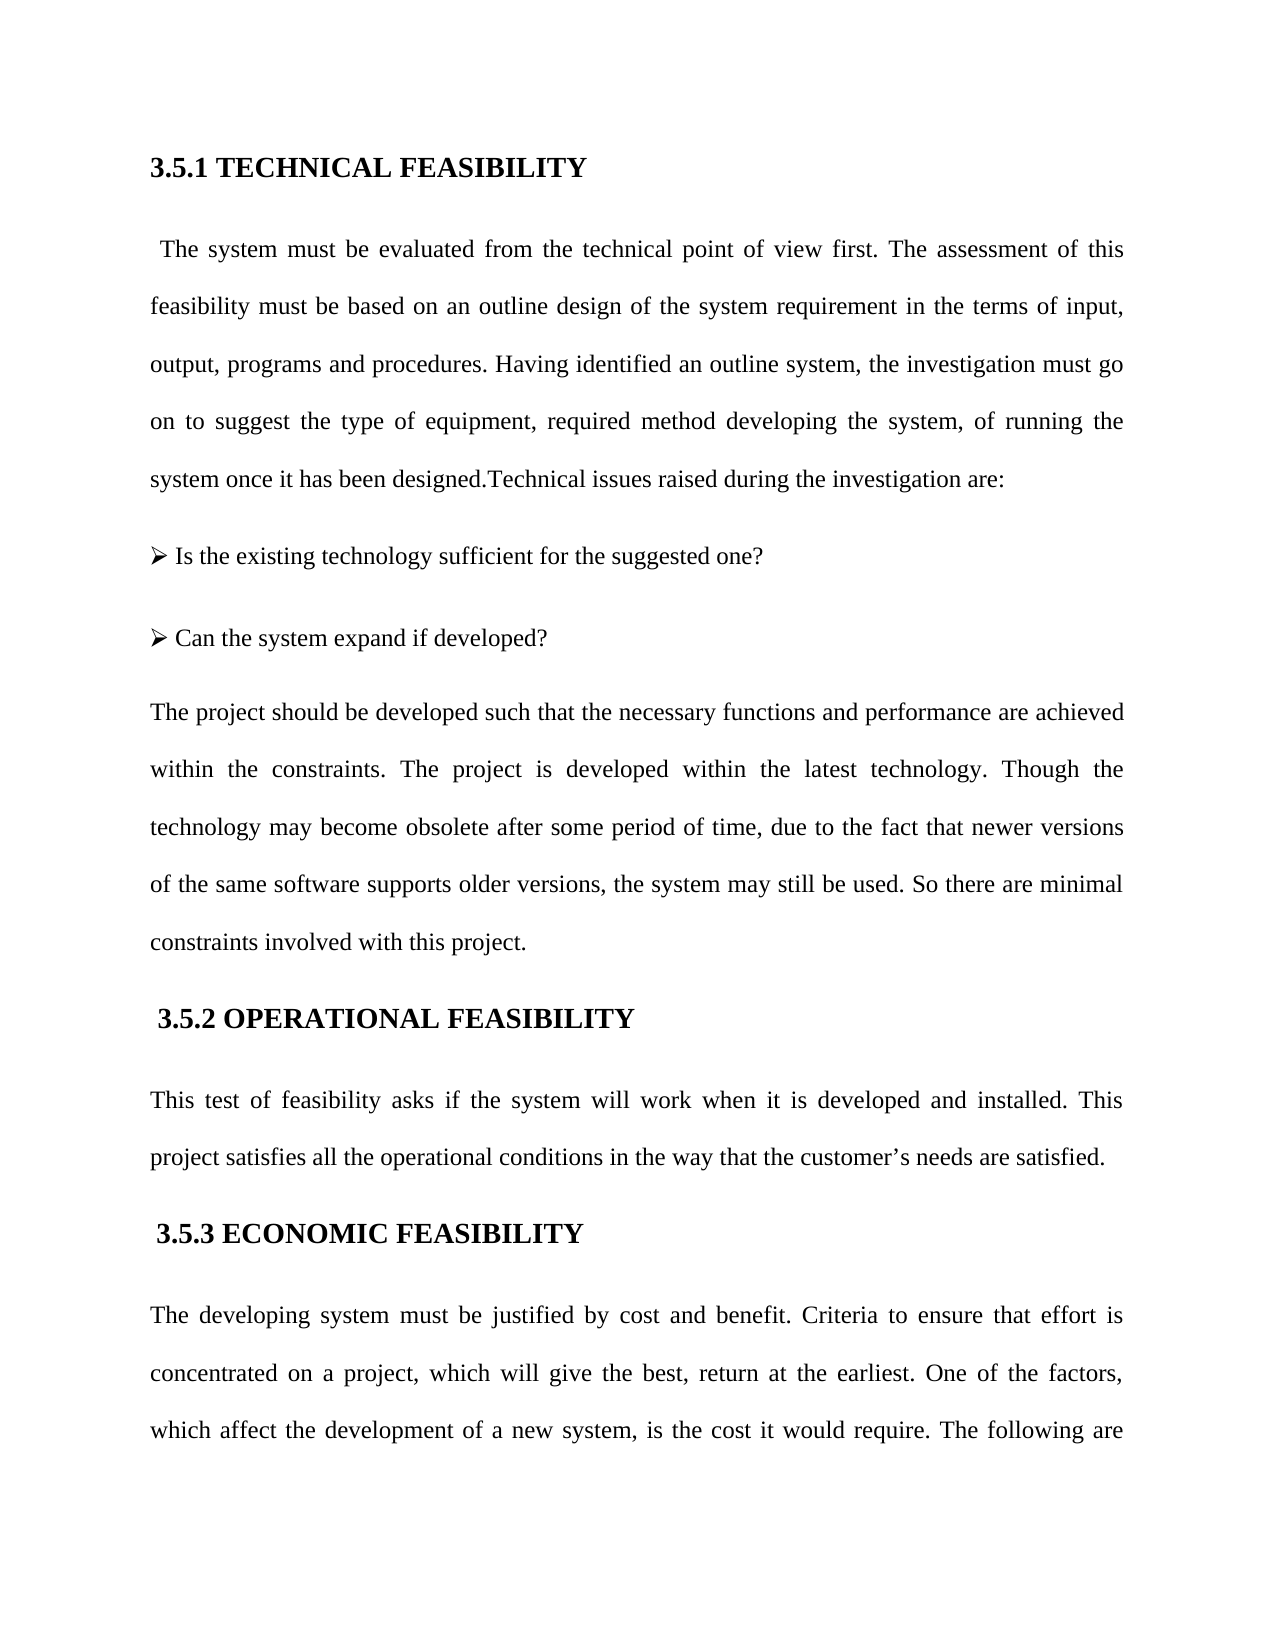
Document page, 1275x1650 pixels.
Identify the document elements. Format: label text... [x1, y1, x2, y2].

text 3.5.2 OPERATIONAL FEASIBILITY [150, 1001, 1125, 1034]
text This test of feasibility asks if the system will work when it is developed and installed. This project satisfies all the operational conditions in the way that the customer’s needs are satisfied. [150, 1085, 1125, 1171]
text 3.5.3 ECONOMIC FEASIBILITY [150, 1216, 1125, 1250]
text ⮚ Can the system expand if developed? [150, 623, 1125, 651]
text 3.5.1 TECHNICAL FEASIBILITY [150, 150, 1125, 183]
text The project should be developed such that the necessary functions and performance are achieved within the constraints. The project is developed within the latest technology. Though the technology may become obsolete after some period of time, due to the fact that newer versions of the same software supports older versions, the system may still be used. So there are minimal constraints involved with this project. [150, 697, 1125, 956]
text The developing system must be justified by cost and benefit. Criteria to ensure that effort is concentrated on a project, which will give the best, return at the earliest. One of the factors, which affect the development of a new system, is the cost it would require. The following are [150, 1300, 1125, 1444]
text ⮚ Is the existing technology sufficient for the suggested one? [150, 538, 1125, 572]
text The system must be evaluated from the technical point of view first. The assessment of this feasibility must be based on an outline design of the system requirement in the terms of input, output, programs and procedures. Having identified an outline system, the investigation must go on to suggest the type of equipment, required method developing the system, of running the system once it has been designed.Technical issues raised during the investigation are: [150, 234, 1125, 492]
